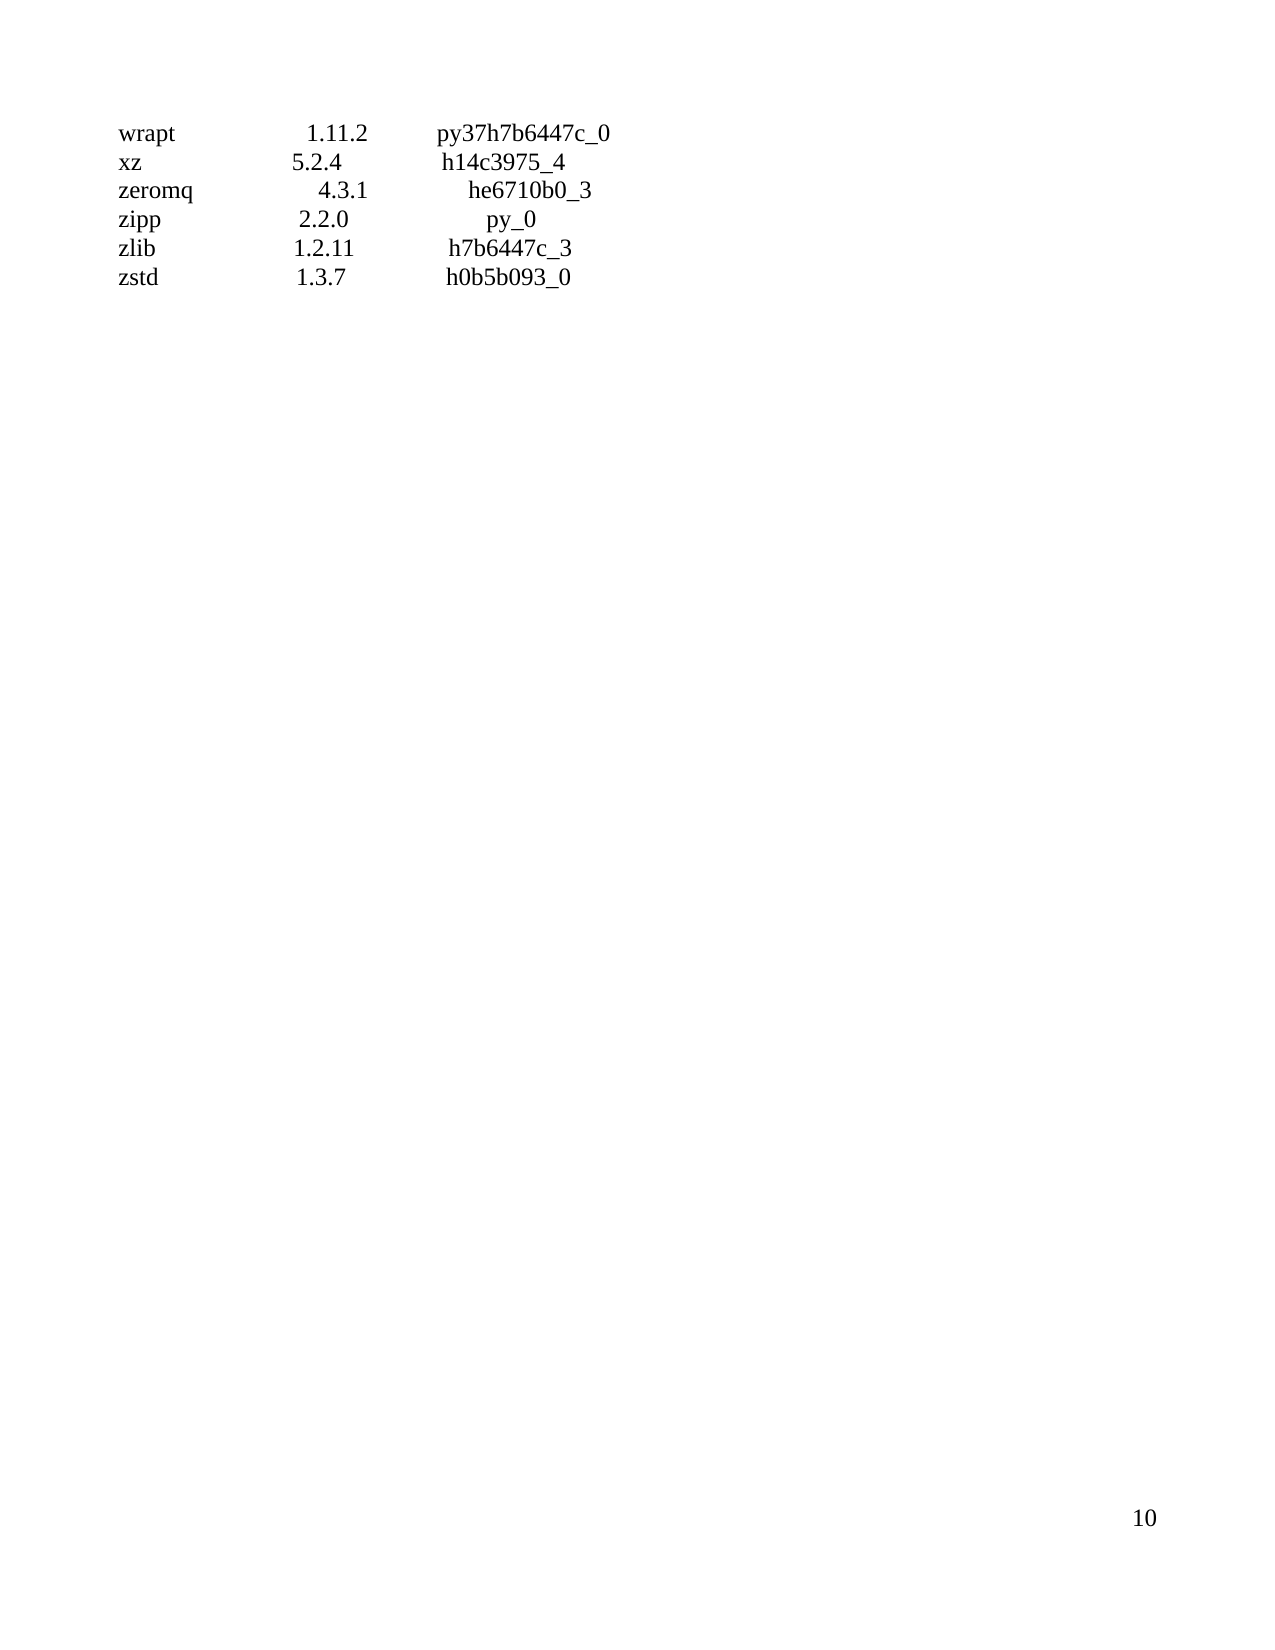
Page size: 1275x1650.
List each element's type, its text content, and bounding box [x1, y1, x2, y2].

text zstd 1.3.7 h0b5b093_0 [118, 262, 1157, 291]
text xz 5.2.4 h14c3975_4 [118, 147, 1157, 176]
text wrapt 1.11.2 py37h7b6447c_0 [118, 118, 1157, 147]
text zeromq 4.3.1 he6710b0_3 [118, 176, 1157, 204]
text zlib 1.2.11 h7b6447c_3 [118, 233, 1157, 262]
text zipp 2.2.0 py_0 [118, 204, 1157, 233]
